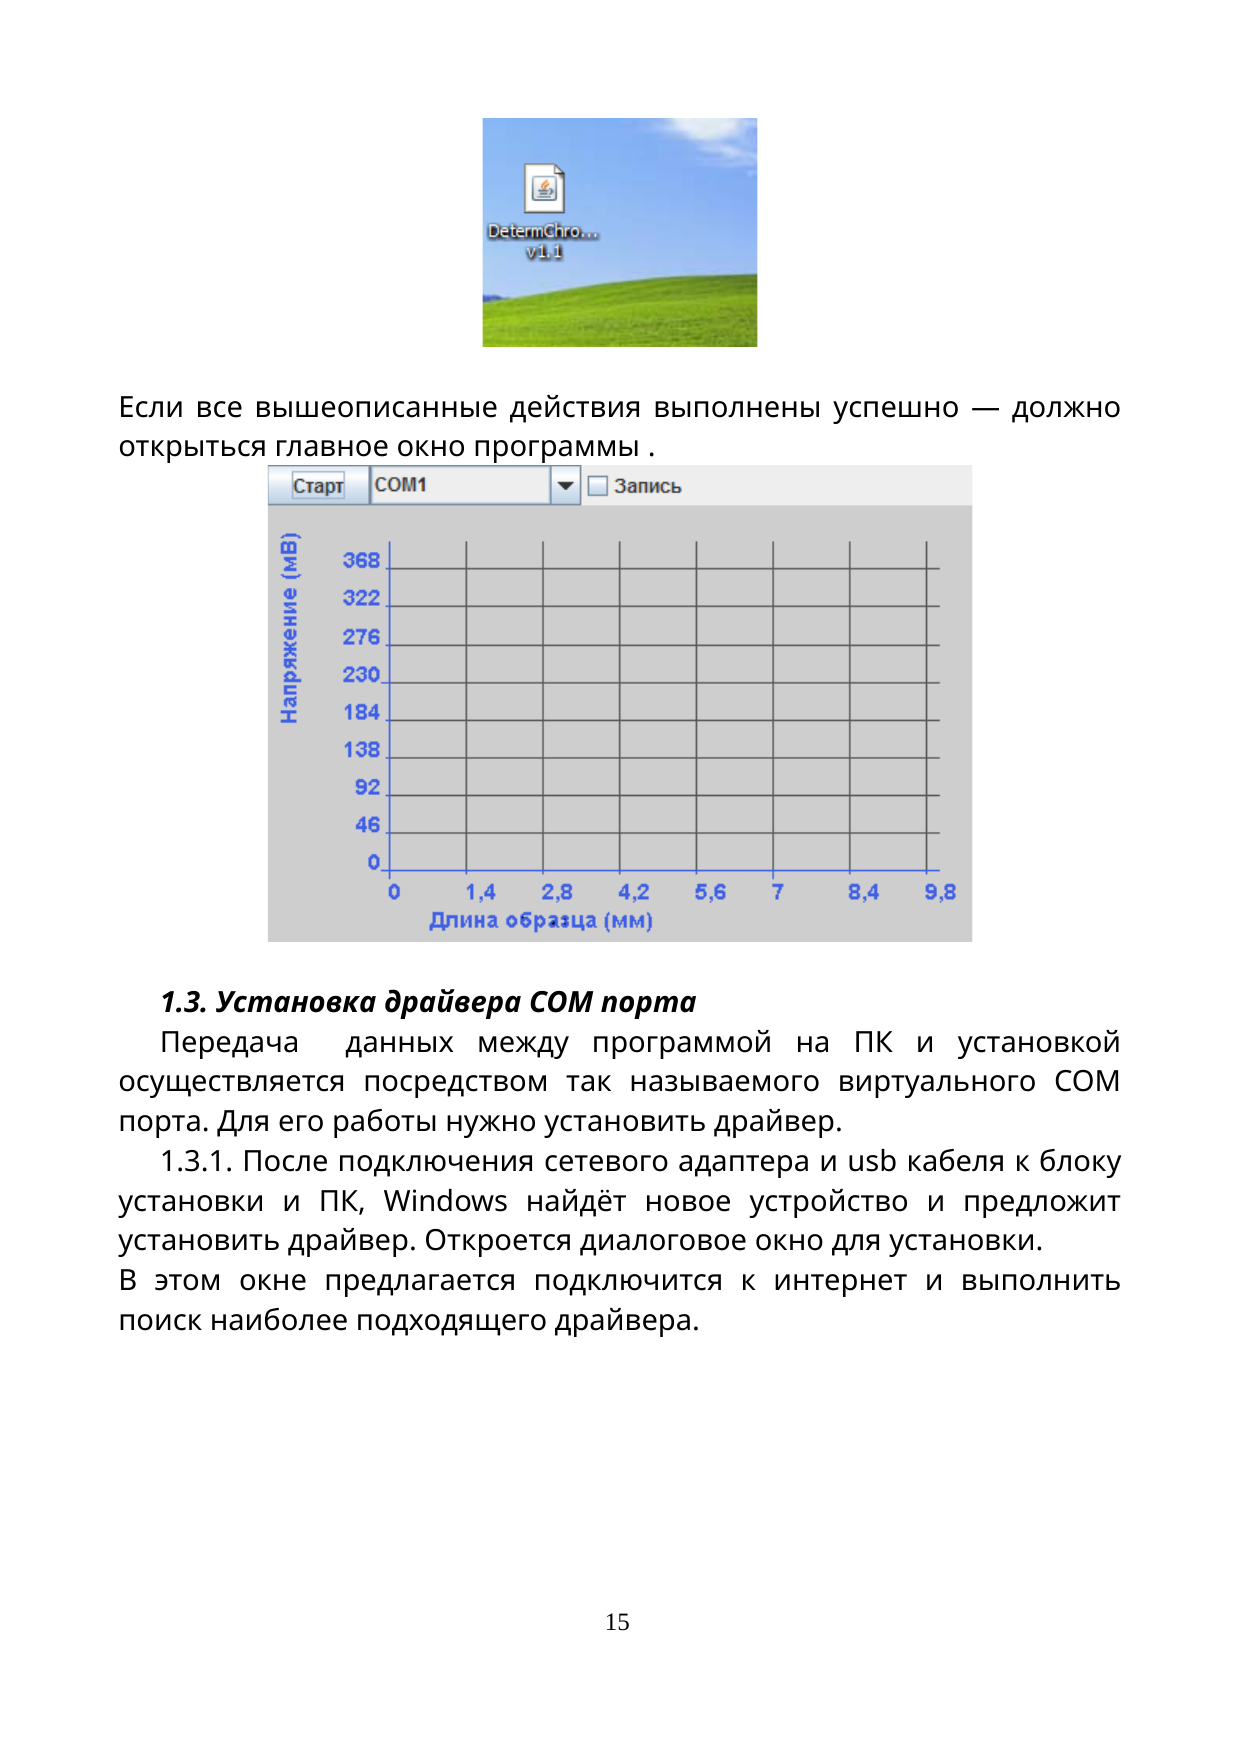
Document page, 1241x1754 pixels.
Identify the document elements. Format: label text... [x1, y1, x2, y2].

text 1.3.1. После подключения сетевого адаптера и usb кабеля к блоку установки и ПК, Windows найдёт новое устройство и предложит установить драйвер. Откроется диалоговое окно для установки. [118, 1140, 1122, 1259]
text Если все вышеописанные действия выполнены успешно — должно открыться главное окно программы . [118, 386, 1122, 465]
picture [267, 465, 973, 942]
text Передача данных между программой на ПК и установкой осуществляется посредством так называемого виртуального СОМ порта. Для его работы нужно установить драйвер. [118, 1021, 1122, 1140]
text 1.3. Установка драйвера СОМ порта [118, 981, 1122, 1021]
picture [482, 118, 758, 347]
text В этом окне предлагается подключится к интернет и выполнить поиск наиболее подходящего драйвера. [118, 1259, 1122, 1338]
